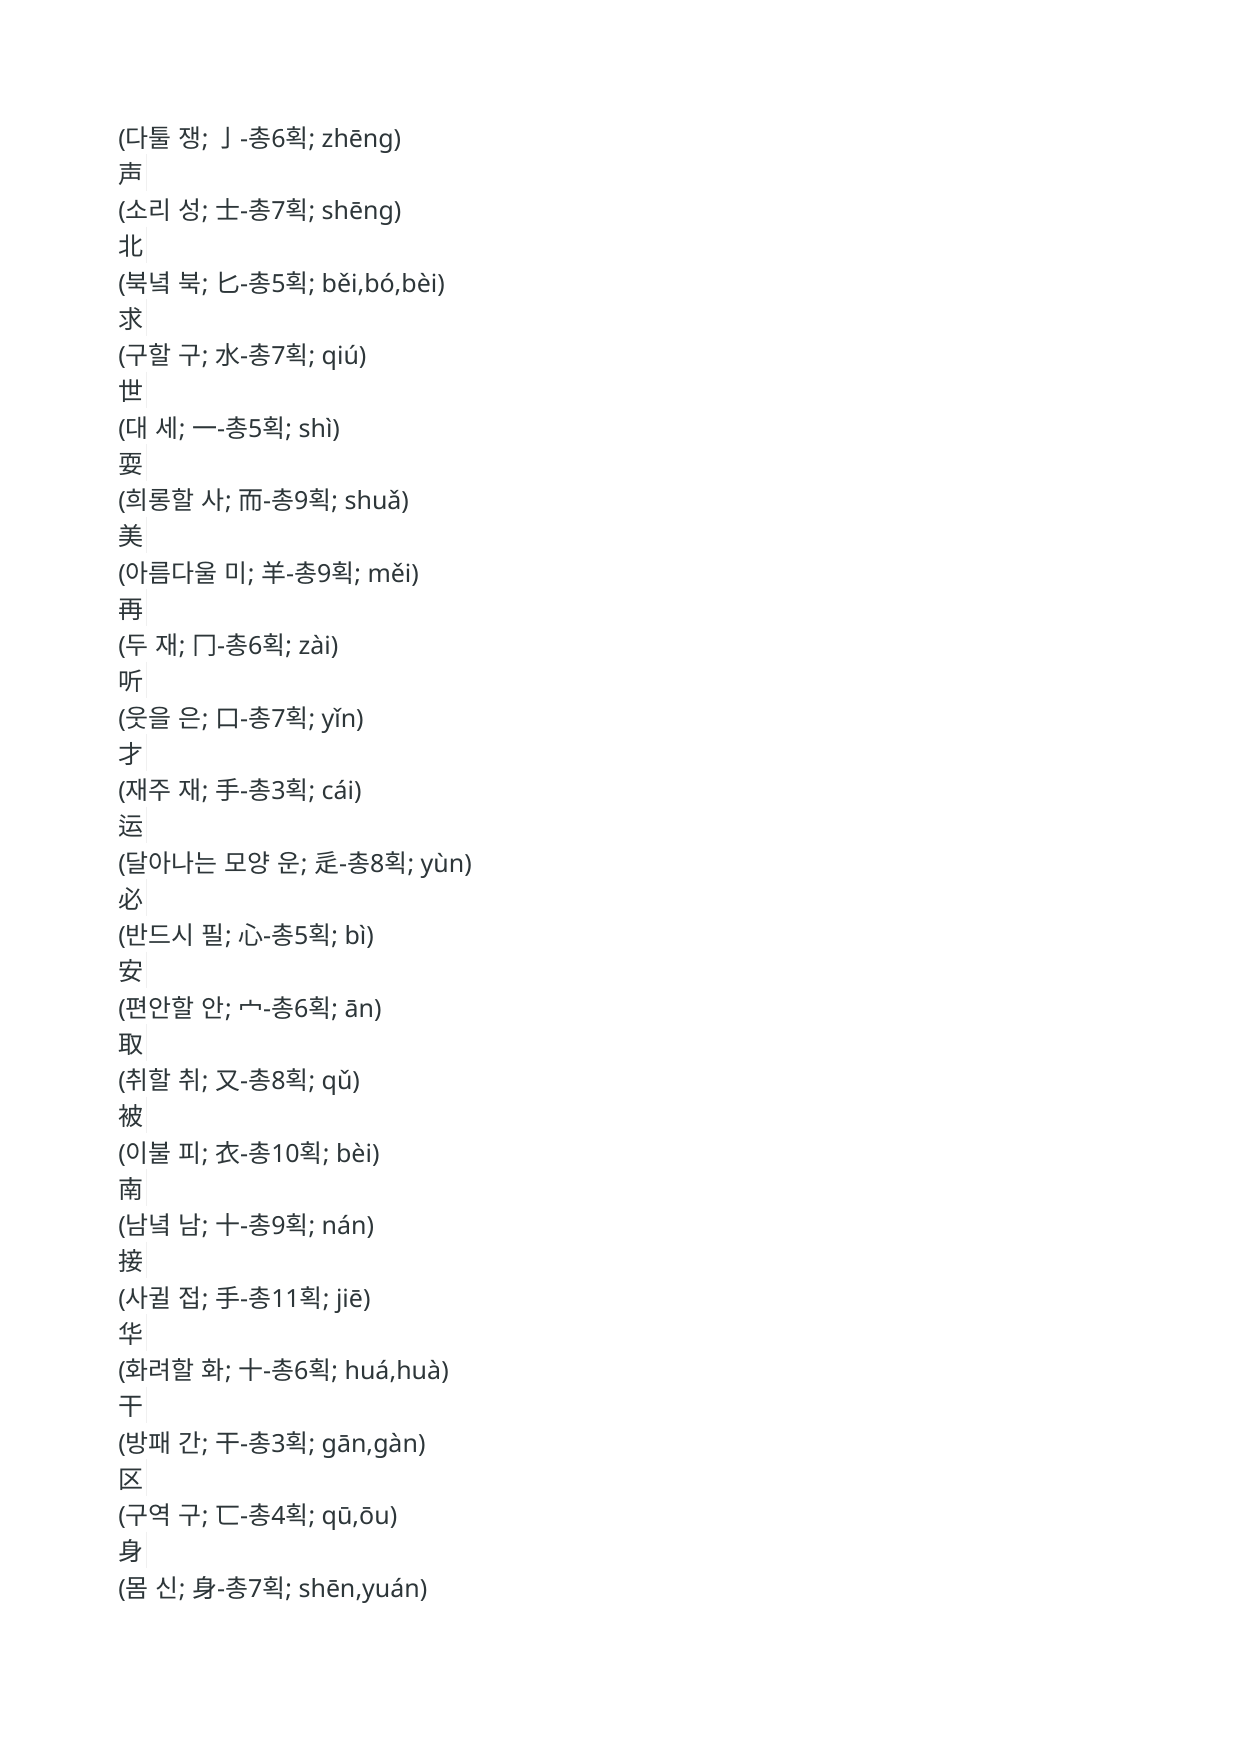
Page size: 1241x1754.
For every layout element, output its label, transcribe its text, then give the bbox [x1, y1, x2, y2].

text (웃을 은; ⼝-총7획; yǐn) [118, 698, 1122, 734]
text (대 세; ⼀-총5획; shì) [118, 408, 1122, 444]
text (구할 구; ⽔-총7획; qiú) [118, 336, 1122, 372]
text [147, 879, 1122, 916]
text 身 [118, 1532, 146, 1568]
text (두 재; ⼌-총6획; zài) [118, 626, 1122, 662]
text [147, 1024, 1122, 1061]
text 求 [118, 299, 146, 336]
text [147, 299, 1122, 336]
text 必 [118, 879, 146, 916]
text (아름다울 미; ⽺-총9획; měi) [118, 553, 1122, 589]
text (방패 간; ⼲-총3획; gān,gàn) [118, 1423, 1122, 1459]
text [147, 1532, 1122, 1568]
text 区 [118, 1459, 146, 1496]
text 运 [118, 807, 146, 843]
text (구역 구; ⼖-총4획; qū,ōu) [118, 1496, 1122, 1532]
text 被 [118, 1097, 146, 1133]
text [147, 154, 1122, 191]
text 南 [118, 1169, 146, 1206]
text 耍 [118, 444, 146, 481]
text 干 [118, 1387, 146, 1423]
text [147, 807, 1122, 843]
text 世 [118, 372, 146, 408]
text [147, 734, 1122, 771]
text [147, 517, 1122, 553]
text 华 [118, 1314, 146, 1351]
text 声 [118, 154, 146, 191]
text [147, 589, 1122, 626]
text [147, 1387, 1122, 1423]
text (달아나는 모양 운; ⾡-총8획; yùn) [118, 843, 1122, 879]
text 才 [118, 734, 146, 771]
text (북녘 북; ⼔-총5획; běi,bó,bèi) [118, 263, 1122, 299]
text [147, 1242, 1122, 1278]
text 安 [118, 952, 146, 988]
text (반드시 필; ⼼-총5획; bì) [118, 916, 1122, 952]
text 北 [118, 227, 146, 263]
text [147, 227, 1122, 263]
text [147, 952, 1122, 988]
text (편안할 안; ⼧-총6획; ān) [118, 988, 1122, 1024]
text (몸 신; ⾝-총7획; shēn,yuán) [118, 1568, 1122, 1604]
text (이불 피; ⾐-총10획; bèi) [118, 1133, 1122, 1169]
text [147, 372, 1122, 408]
text 美 [118, 517, 146, 553]
text (소리 성; ⼠-총7획; shēng) [118, 191, 1122, 227]
text 取 [118, 1024, 146, 1061]
text [147, 1169, 1122, 1206]
text [147, 444, 1122, 481]
text 再 [118, 589, 146, 626]
text [147, 1097, 1122, 1133]
text [147, 1314, 1122, 1351]
text 接 [118, 1242, 146, 1278]
text (취할 취; ⼜-총8획; qǔ) [118, 1061, 1122, 1097]
text [147, 1459, 1122, 1496]
text 听 [118, 662, 146, 698]
text (사귈 접; ⼿-총11획; jiē) [118, 1278, 1122, 1314]
text (희롱할 사; ⽽-총9획; shuǎ) [118, 481, 1122, 517]
text (남녘 남; ⼗-총9획; nán) [118, 1206, 1122, 1242]
text (다툴 쟁; ⼅-총6획; zhēng) [118, 118, 1122, 154]
text (재주 재; ⼿-총3획; cái) [118, 771, 1122, 807]
text [147, 662, 1122, 698]
text (화려할 화; ⼗-총6획; huá,huà) [118, 1351, 1122, 1387]
